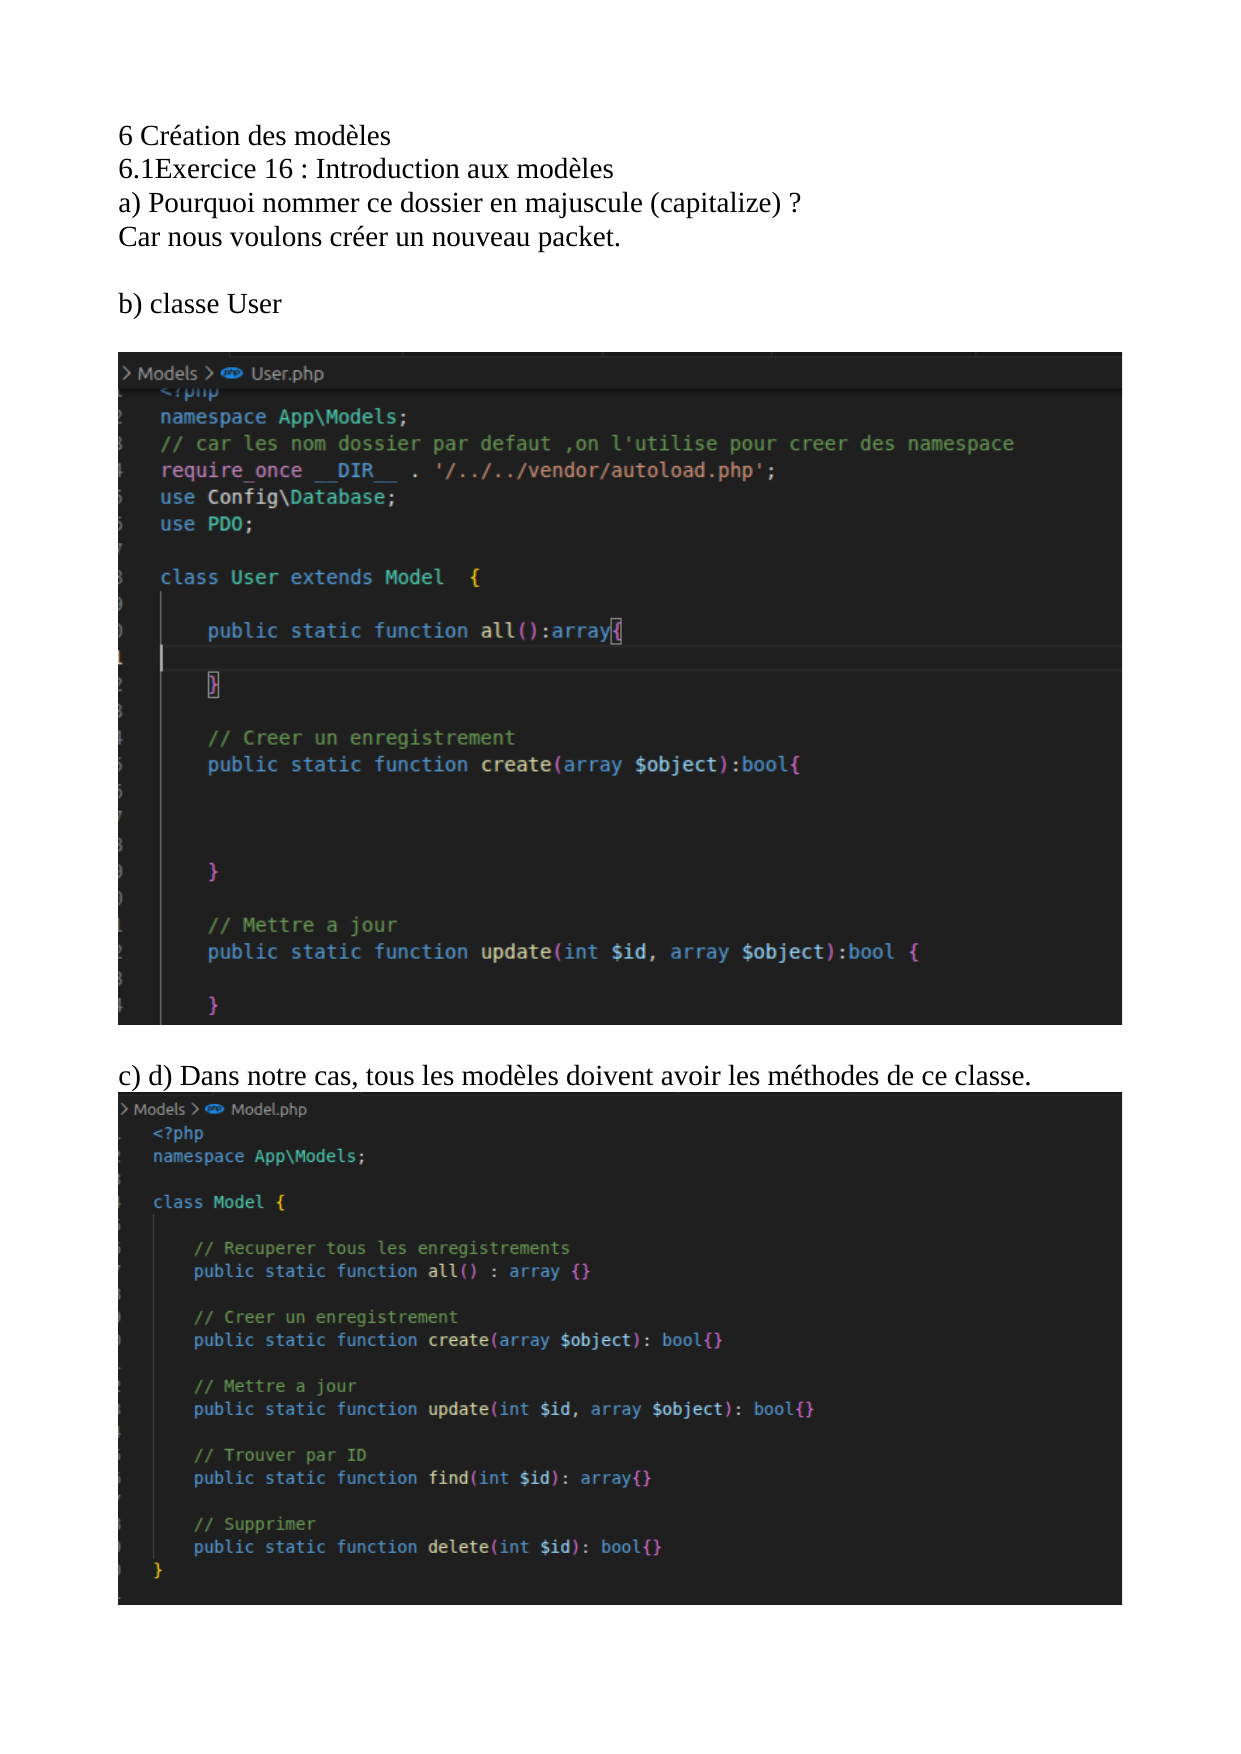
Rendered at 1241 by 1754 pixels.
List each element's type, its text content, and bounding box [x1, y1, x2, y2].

text 6.1Exercice 16 : Introduction aux modèles [118, 152, 1122, 185]
text 6 Création des modèles [118, 118, 1122, 152]
picture [118, 352, 1123, 1025]
picture [118, 1092, 1123, 1605]
text b) classe User [118, 286, 1122, 319]
text a) Pourquoi nommer ce dossier en majuscule (capitalize) ? [118, 185, 1122, 219]
text c) d) Dans notre cas, tous les modèles doivent avoir les méthodes de ce classe. [118, 1058, 1122, 1092]
text Car nous voulons créer un nouveau packet. [118, 219, 1122, 252]
